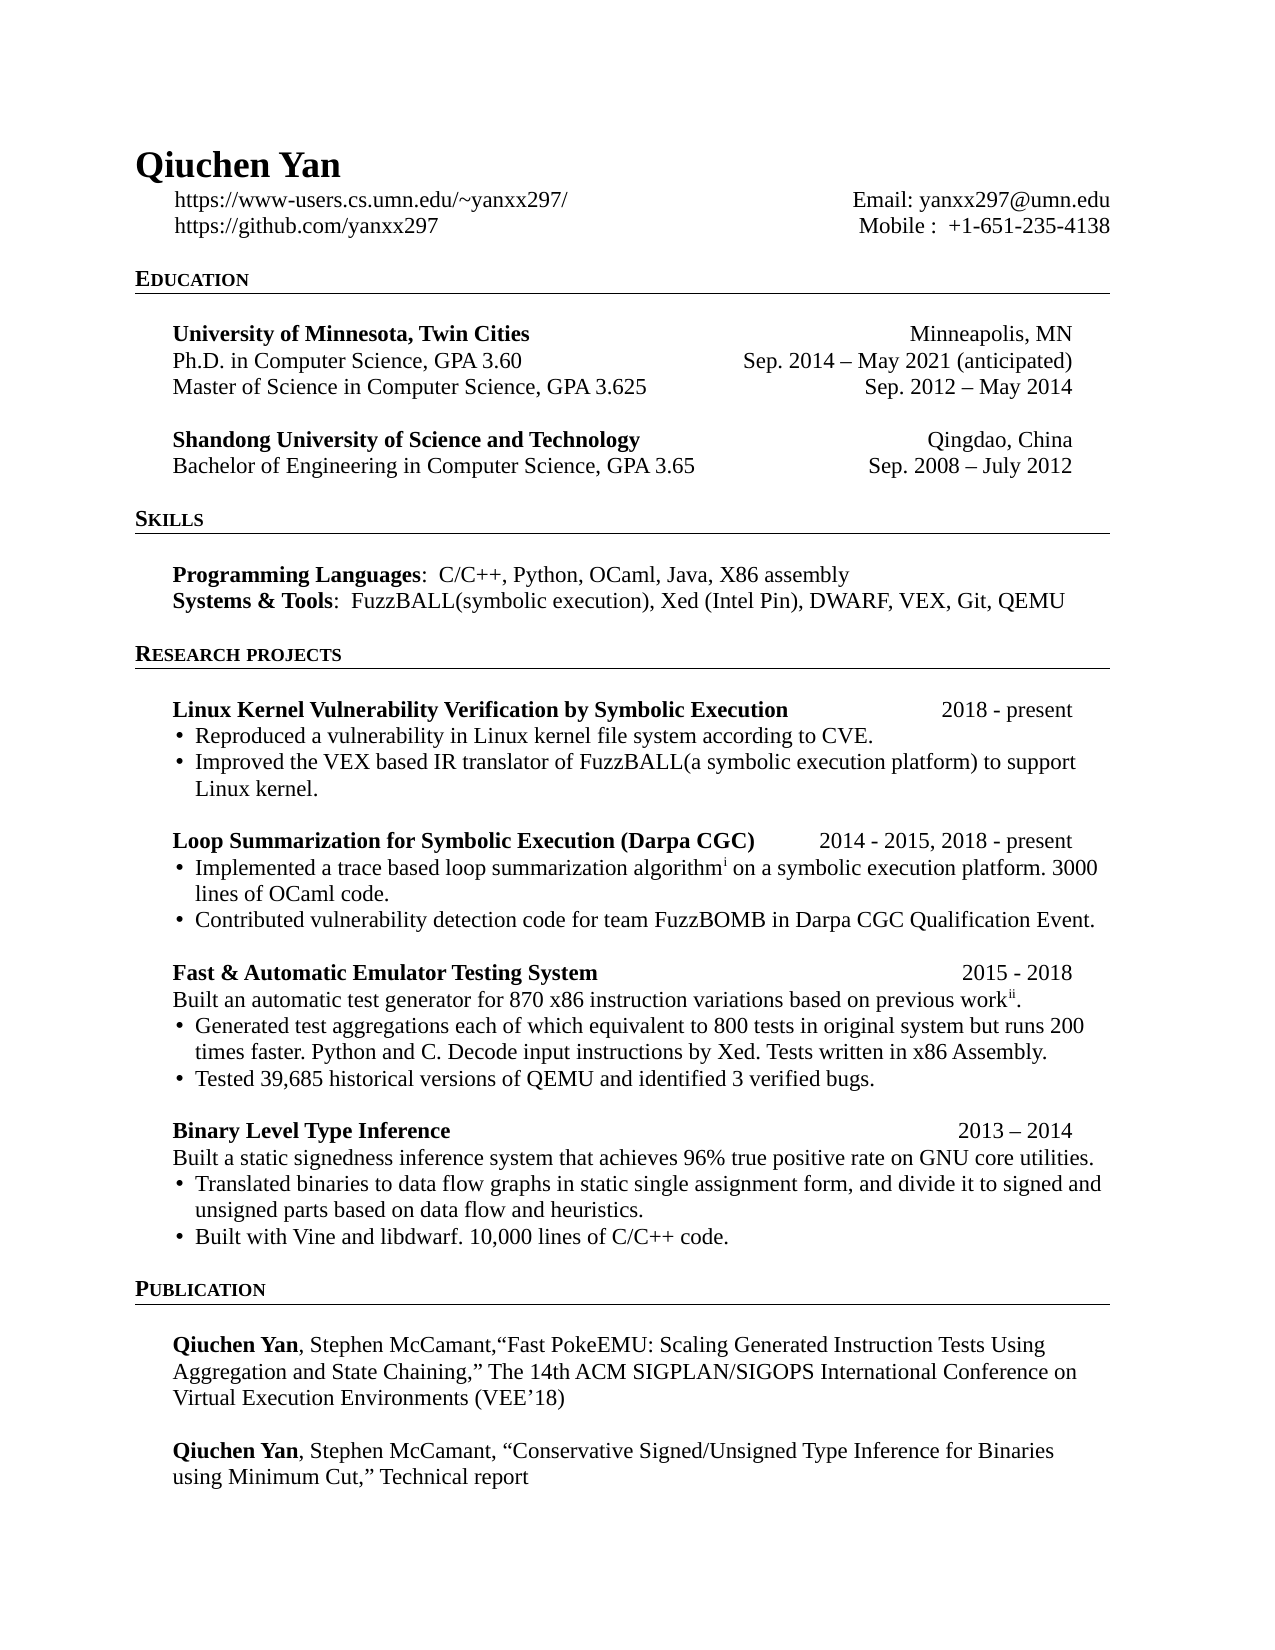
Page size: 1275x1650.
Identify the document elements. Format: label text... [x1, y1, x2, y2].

text Qiuchen Yan, Stephen McCamant,“Fast PokeEMU: Scaling Generated Instruction Tests Using Aggregation and State Chaining,” The 14th ACM SIGPLAN/SIGOPS International Conference on Virtual Execution Environments (VEE’18) [172, 1331, 1110, 1410]
text Binary Level Type Inference 2013 – 2014 [172, 1117, 1110, 1144]
text Systems & Tools: FuzzBALL(symbolic execution), Xed (Intel Pin), DWARF, VEX, Git, QEMU [172, 587, 1110, 613]
text Master of Science in Computer Science, GPA 3.625 Sep. 2012 – May 2014 [172, 373, 1110, 399]
table_header Email: yanxx297@umn.edu Mobile : +1-651-235-4138 [641, 186, 1121, 238]
list Translated binaries to data flow graphs in static single assignment form, and divide it to signed and unsigned parts based on data flow and heuristics. [176, 1170, 1110, 1223]
subtitle Skills [135, 505, 1110, 533]
list Tested 39,685 historical versions of QEMU and identified 3 verified bugs. [176, 1065, 1110, 1091]
list Reproduced a vulnerability in Linux kernel file system according to CVE. [176, 722, 1110, 748]
text Programming Languages: C/C++, Python, OCaml, Java, X86 assembly [172, 561, 1110, 587]
list Generated test aggregations each of which equivalent to 800 tests in original system but runs 200 times faster. Python and C. Decode input instructions by Xed. Tests written in x86 Assembly. [176, 1012, 1110, 1065]
text Built an automatic test generator for 870 x86 instruction variations based on previous work. [172, 986, 1110, 1012]
subtitle Research projects [135, 640, 1110, 668]
table_header https://www-users.cs.umn.edu/~yanxx297/ https://github.com/yanxx297 [163, 186, 641, 238]
text Linux Kernel Vulnerability Verification by Symbolic Execution 2018 - present [172, 696, 1110, 722]
text Loop Summarization for Symbolic Execution (Darpa CGC) 2014 - 2015, 2018 - present [172, 827, 1110, 854]
text Ph.D. in Computer Science, GPA 3.60 Sep. 2014 – May 2021 (anticipated) [172, 347, 1110, 373]
text University of Minnesota, Twin Cities Minneapolis, MN [172, 321, 1110, 347]
list Implemented a trace based loop summarization algorithm on a symbolic execution platform. 3000 lines of OCaml code. [176, 854, 1110, 907]
list Contributed vulnerability detection code for team FuzzBOMB in Darpa CGC Qualification Event. [176, 907, 1110, 933]
text Bachelor of Engineering in Computer Science, GPA 3.65 Sep. 2008 – July 2012 [172, 452, 1110, 479]
text Qiuchen Yan [135, 142, 1110, 186]
list Improved the VEX based IR translator of FuzzBALL(a symbolic execution platform) to support Linux kernel. [176, 748, 1110, 801]
text Qiuchen Yan, Stephen McCamant, “Conservative Signed/Unsigned Type Inference for Binaries using Minimum Cut,” Technical report [172, 1437, 1110, 1489]
text Built a static signedness inference system that achieves 96% true positive rate on GNU core utilities. [172, 1144, 1110, 1170]
list Built with Vine and libdwarf. 10,000 lines of C/C++ code. [176, 1223, 1110, 1249]
subtitle Publication [135, 1276, 1110, 1304]
text Shandong University of Science and Technology Qingdao, China [172, 426, 1110, 452]
text Fast & Automatic Emulator Testing System 2015 - 2018 [172, 959, 1119, 986]
subtitle Education [135, 265, 1110, 293]
